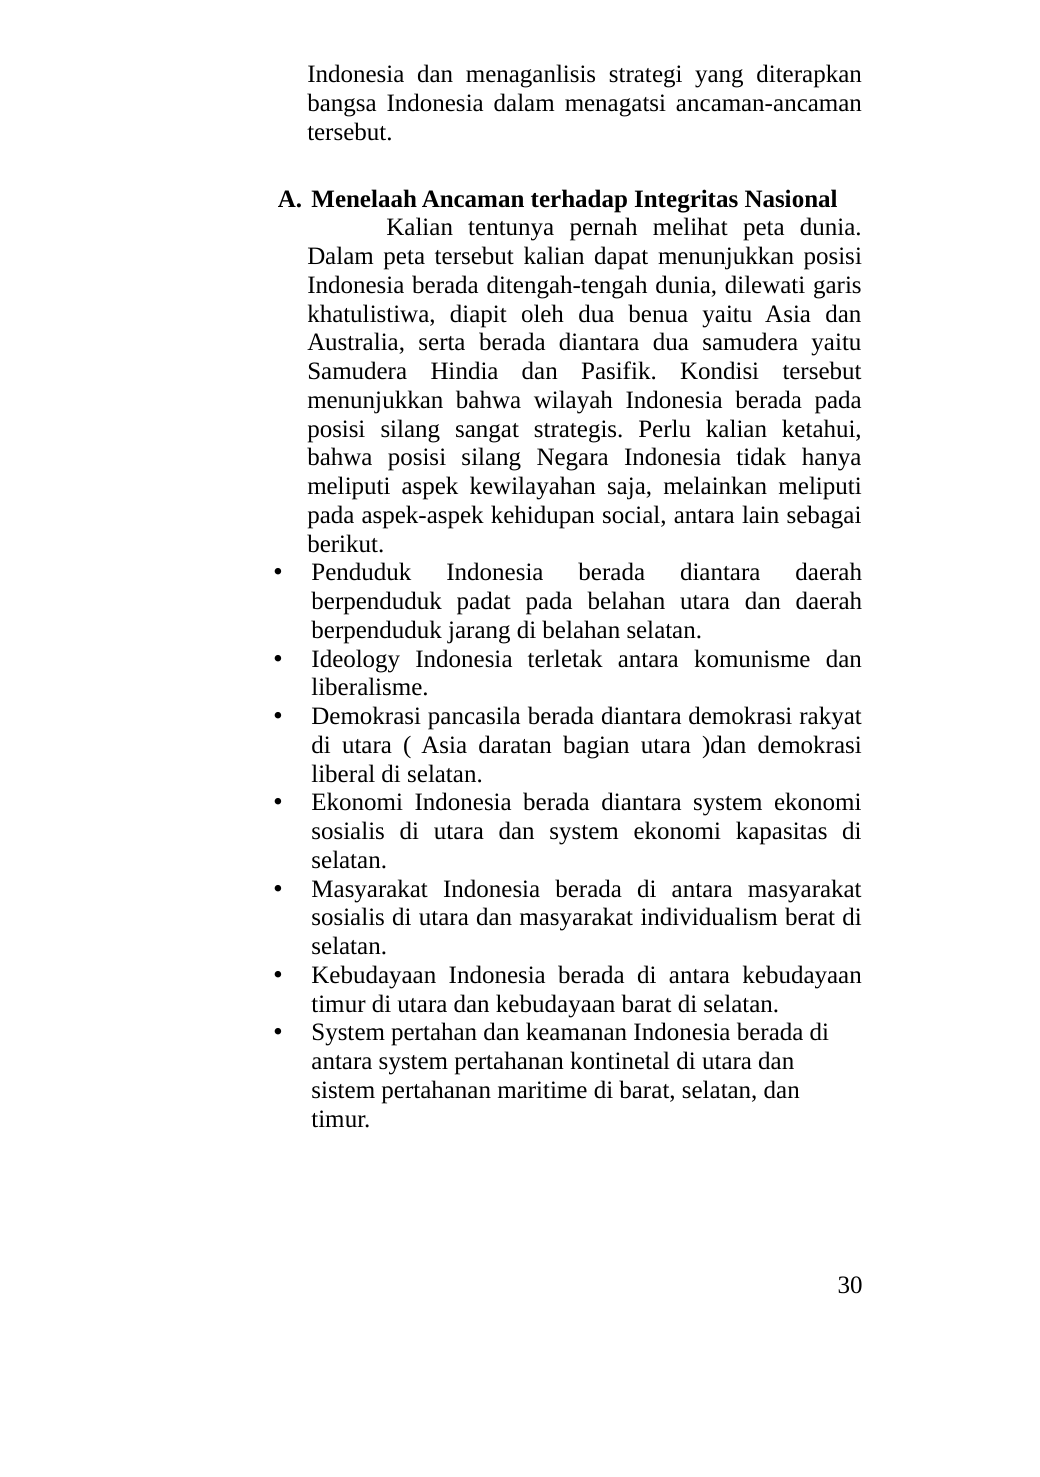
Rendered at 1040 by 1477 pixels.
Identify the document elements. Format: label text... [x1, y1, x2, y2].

list Masyarakat Indonesia berada di antara masyarakat sosialis di utara dan masyarakat individualism berat di selatan. [274, 874, 862, 960]
list Penduduk Indonesia berada diantara daerah berpenduduk padat pada belahan utara dan daerah berpenduduk jarang di belahan selatan. [274, 557, 862, 644]
list Demokrasi pancasila berada diantara demokrasi rakyat di utara ( Asia daratan bagian utara )dan demokrasi liberal di selatan. [274, 701, 862, 787]
text A. Menelaah Ancaman terhadap Integritas Nasional [278, 184, 862, 212]
list Ekonomi Indonesia berada diantara system ekonomi sosialis di utara dan system ekonomi kapasitas di selatan. [274, 787, 862, 874]
list System pertahan dan keamanan Indonesia berada di antara system pertahanan kontinetal di utara dan sistem pertahanan maritime di barat, selatan, dan timur. [274, 1017, 862, 1132]
text Kalian tentunya pernah melihat peta dunia. Dalam peta tersebut kalian dapat menunjukkan posisi Indonesia berada ditengah-tengah dunia, dilewati garis khatulistiwa, diapit oleh dua benua yaitu Asia dan Australia, serta berada diantara dua samudera yaitu Samudera Hindia dan Pasifik. Kondisi tersebut menunjukkan bahwa wilayah Indonesia berada pada posisi silang sangat strategis. Perlu kalian ketahui, bahwa posisi silang Negara Indonesia tidak hanya meliputi aspek kewilayahan saja, melainkan meliputi pada aspek-aspek kehidupan social, antara lain sebagai berikut. [307, 212, 862, 557]
list Kebudayaan Indonesia berada di antara kebudayaan timur di utara dan kebudayaan barat di selatan. [274, 960, 862, 1017]
list Ideology Indonesia terletak antara komunisme dan liberalisme. [274, 644, 862, 701]
text Indonesia dan menaganlisis strategi yang diterapkan bangsa Indonesia dalam menagatsi ancaman-ancaman tersebut. [307, 59, 862, 145]
